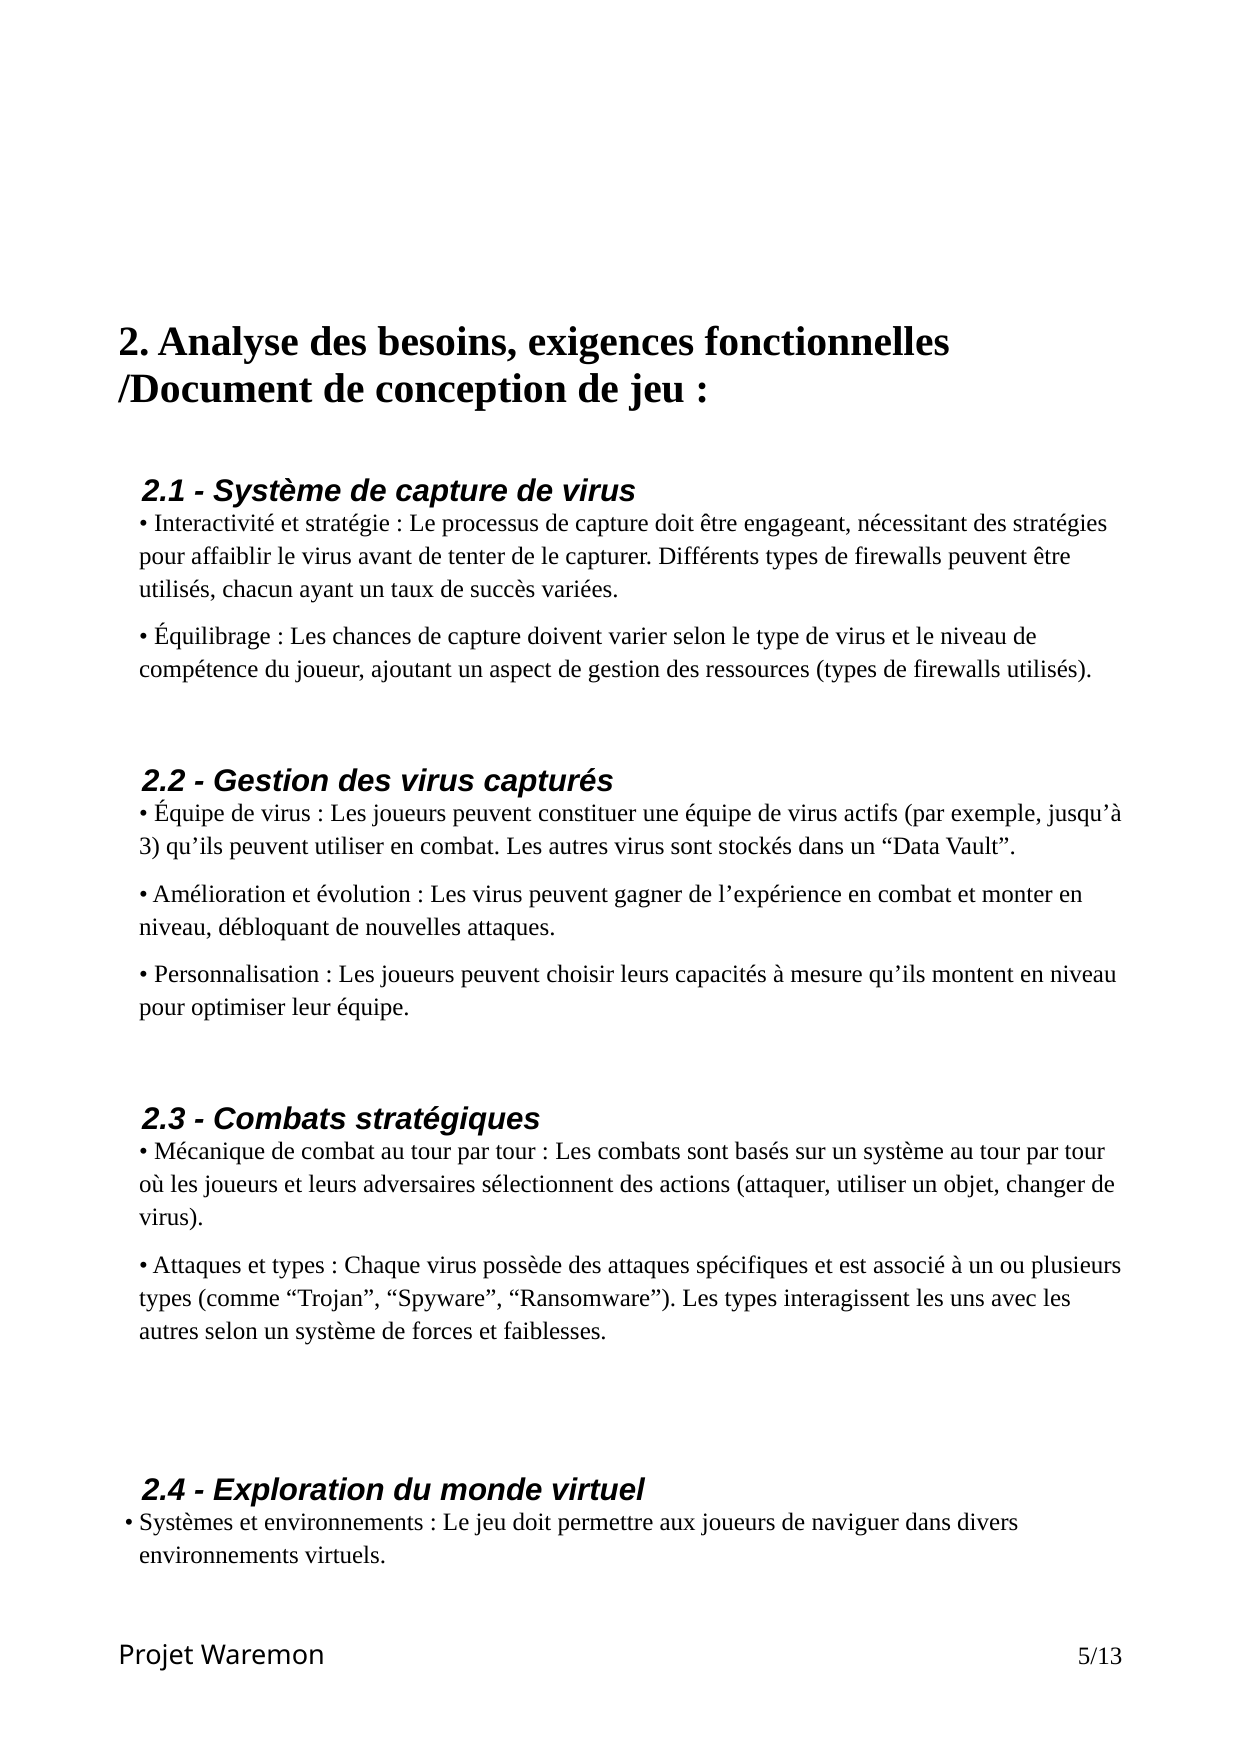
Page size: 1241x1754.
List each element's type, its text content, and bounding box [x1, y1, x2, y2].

text • Interactivité et stratégie : Le processus de capture doit être engageant, nécessitant des stratégies pour affaiblir le virus avant de tenter de le capturer. Différents types de firewalls peuvent être utilisés, chacun ayant un taux de succès variées. [118, 508, 1122, 603]
text • Systèmes et environnements : Le jeu doit permettre aux joueurs de naviguer dans divers environnements virtuels. [118, 1507, 1122, 1569]
text • Mécanique de combat au tour par tour : Les combats sont basés sur un système au tour par tour où les joueurs et leurs adversaires sélectionnent des actions (attaquer, utiliser un objet, changer de virus). [118, 1136, 1122, 1231]
subtitle 2.1 - Système de capture de virus [142, 472, 1122, 508]
text • Équilibrage : Les chances de capture doivent varier selon le type de virus et le niveau de compétence du joueur, ajoutant un aspect de gestion des ressources (types de firewalls utilisés). [118, 621, 1122, 683]
text • Attaques et types : Chaque virus possède des attaques spécifiques et est associé à un ou plusieurs types (comme “Trojan”, “Spyware”, “Ransomware”). Les types interagissent les uns avec les autres selon un système de forces et faiblesses. [118, 1250, 1122, 1344]
text • Amélioration et évolution : Les virus peuvent gagner de l’expérience en combat et monter en niveau, débloquant de nouvelles attaques. [118, 879, 1122, 941]
text • Personnalisation : Les joueurs peuvent choisir leurs capacités à mesure qu’ils montent en niveau pour optimiser leur équipe. [118, 959, 1122, 1021]
subtitle 2.4 - Exploration du monde virtuel [142, 1471, 1122, 1507]
subtitle 2. Analyse des besoins, exigences fonctionnelles /Document de conception de jeu : [118, 316, 1122, 412]
subtitle 2.3 - Combats stratégiques [142, 1100, 1122, 1136]
subtitle 2.2 - Gestion des virus capturés [142, 762, 1122, 798]
text • Équipe de virus : Les joueurs peuvent constituer une équipe de virus actifs (par exemple, jusqu’à 3) qu’ils peuvent utiliser en combat. Les autres virus sont stockés dans un “Data Vault”. [118, 798, 1122, 860]
